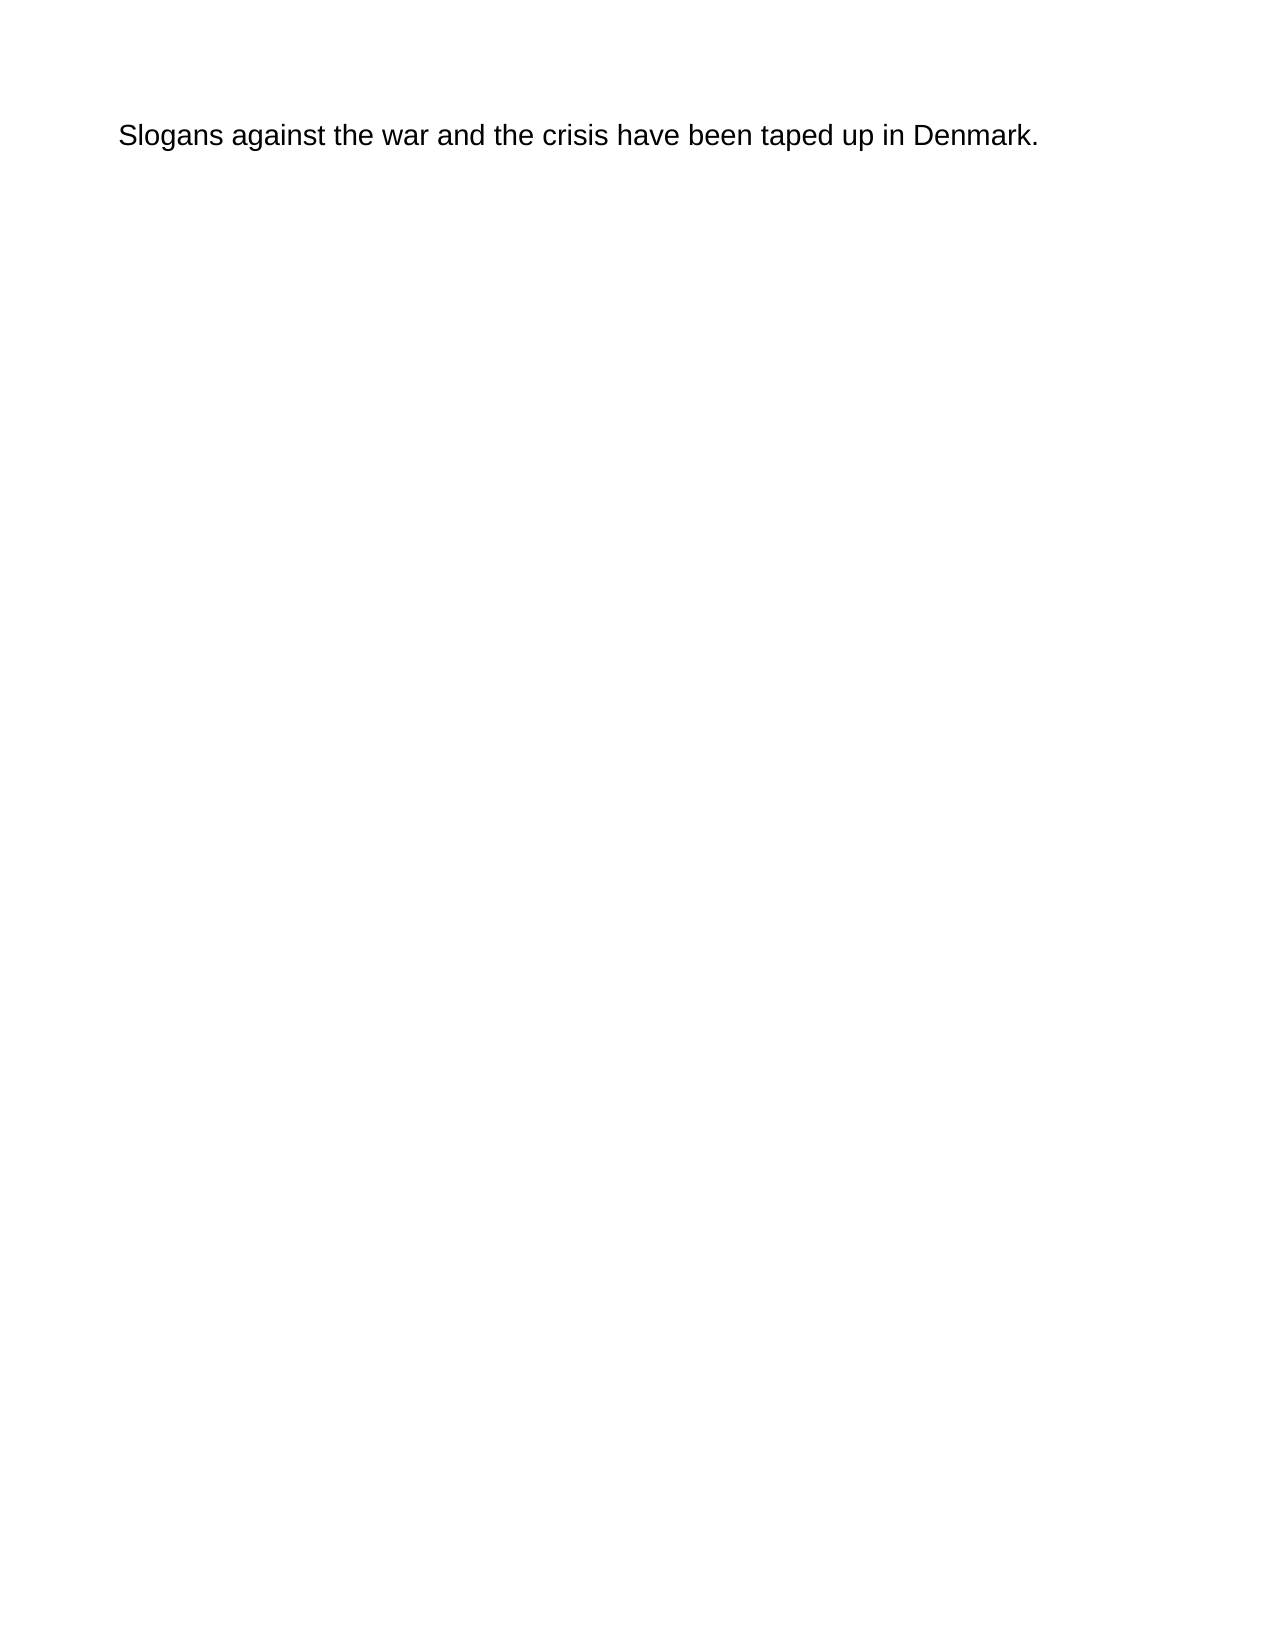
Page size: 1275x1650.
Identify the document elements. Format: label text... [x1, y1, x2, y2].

text Slogans against the war and the crisis have been taped up in Denmark. [118, 118, 1157, 152]
